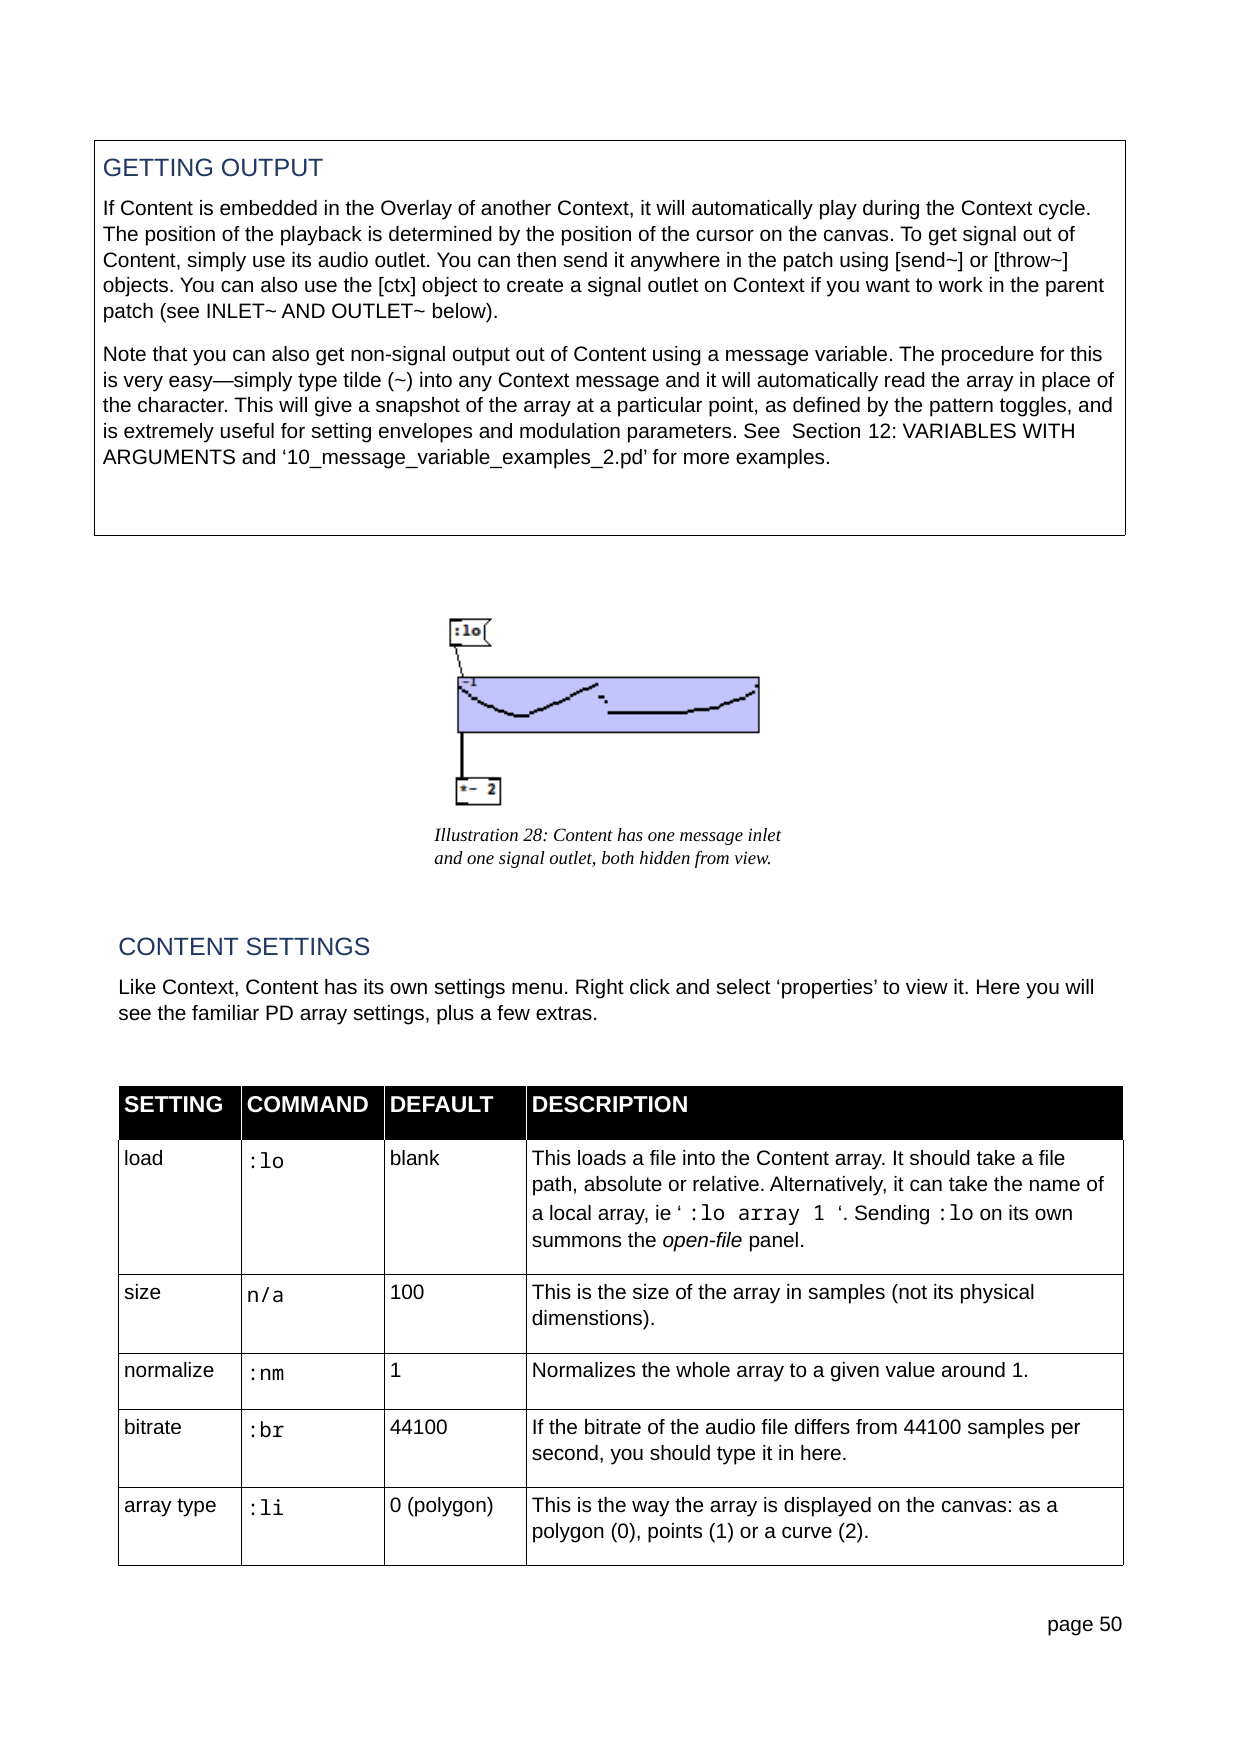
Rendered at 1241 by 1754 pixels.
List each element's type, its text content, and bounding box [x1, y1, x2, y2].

table_header DESCRIPTION [527, 1086, 1123, 1140]
table_cell This is the way the array is displayed on the canvas: as a polygon (0), points (1) or a curve (2). [527, 1488, 1123, 1565]
table_cell 44100 [385, 1410, 526, 1487]
table_cell If the bitrate of the audio file differs from 44100 samples per second, you should type it in here. [527, 1410, 1123, 1487]
table_cell 100 [385, 1275, 526, 1352]
table_cell 1 [385, 1354, 526, 1409]
table_cell array type [119, 1488, 241, 1565]
table_cell bitrate [119, 1410, 241, 1487]
text Like Context, Content has its own settings menu. Right click and select ‘properties’ to view it. Here you will see the familiar PD array settings, plus a few extras. [118, 974, 1122, 1024]
text If Content is embedded in the Overlay of another Context, it will automatically play during the Context cycle. The position of the playback is determined by the position of the cursor on the canvas. To get signal out of Content, simply use its audio outlet. You can then send it anywhere in the patch using [send~] or [throw~] objects. You can also use the [ctx] object to create a signal outlet on Context if you want to work in the parent patch (see INLET~ AND OUTLET~ below). [103, 196, 1116, 323]
table_cell blank [385, 1141, 526, 1274]
table_cell :li [242, 1488, 384, 1565]
table_cell Normalizes the whole array to a given value around 1. [527, 1354, 1123, 1409]
text Note that you can also get non-signal output out of Content using a message variable. The procedure for this is very easy—simply type tilde (~) into any Context message and it will automatically read the array in place of the character. This will give a snapshot of the array at a particular point, as defined by the pattern toggles, and is extremely useful for setting envelopes and modulation parameters. See Section 12: VARIABLES WITH ARGUMENTS and ‘10_message_variable_examples_2.pd’ for more examples. [103, 342, 1116, 469]
table_cell load [119, 1141, 241, 1274]
text Illustration 28: Content has one message inlet and one signal outlet, both hidden from view. [434, 823, 806, 869]
picture [434, 603, 807, 823]
table_header COMMAND [242, 1086, 384, 1140]
table_cell This loads a file into the Content array. It should take a file path, absolute or relative. Alternatively, it can take the name of a local array, ie ‘ :lo array 1 ‘. Sending :lo on its own summons the open-file panel. [527, 1141, 1123, 1274]
table_cell 0 (polygon) [385, 1488, 526, 1565]
table_header SETTING [119, 1086, 241, 1140]
table_cell :lo [242, 1141, 384, 1274]
table_cell :br [242, 1410, 384, 1487]
table_header DEFAULT [385, 1086, 526, 1140]
table_cell n/a [242, 1275, 384, 1352]
table_cell size [119, 1275, 241, 1352]
table_cell normalize [119, 1354, 241, 1409]
subtitle GETTING OUTPUT [103, 153, 1116, 182]
table_cell :nm [242, 1354, 384, 1409]
subtitle CONTENT SETTINGS [118, 932, 1122, 960]
table_cell This is the size of the array in samples (not its physical dimenstions). [527, 1275, 1123, 1352]
